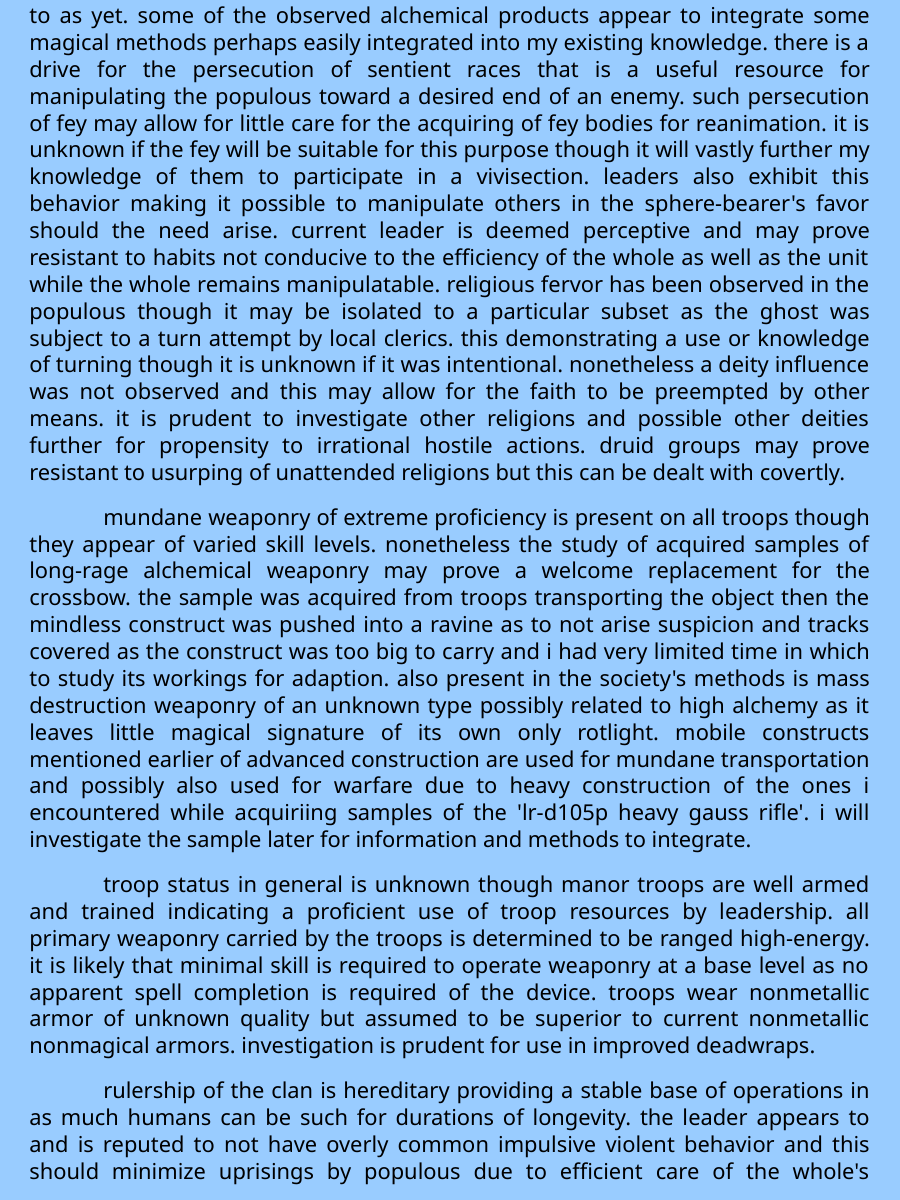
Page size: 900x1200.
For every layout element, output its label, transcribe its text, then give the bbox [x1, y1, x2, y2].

text Mundane weaponry of extreme proficiency is present on all troops though they appear of varied skill levels. Nonetheless the study of acquired samples of long-rage alchemical weaponry may prove a welcome replacement for the crossbow. The sample was acquired from troops transporting the object then the mindless construct was pushed into a ravine as to not arise suspicion and tracks covered as the construct was too big to carry and I had very limited time in which to study its workings for adaption. Also present in the society's methods is mass destruction weaponry of an unknown type possibly related to high alchemy as it leaves little magical signature of its own only rotlight. Mobile constructs mentioned earlier of advanced construction are used for mundane transportation and possibly also used for warfare due to heavy construction of the ones I encountered while acquiriing samples of the 'LR-D105P Heavy Gauss Rifle'. I will investigate the sample later for information and methods to integrate. [29, 502, 871, 854]
text Rulership of the clan is hereditary providing a stable base of operations in as much humans can be such for durations of longevity. The leader appears to and is reputed to not have overly common impulsive violent behavior and this should minimize uprisings by populous due to efficient care of the whole's [29, 1075, 871, 1185]
text Troop status in general is unknown though manor troops are well armed and trained indicating a proficient use of troop resources by leadership. All primary weaponry carried by the troops is determined to be ranged high-energy. It is likely that minimal skill is required to operate weaponry at a base level as no apparent spell completion is required of the device. Troops wear nonmetallic armor of unknown quality but assumed to be superior to current nonmetallic nonmagical armors. Investigation is prudent for use in improved deadwraps. [29, 869, 871, 1060]
text to as yet. Some of the observed alchemical products appear to integrate some magical methods perhaps easily integrated into my existing knowledge. There is a drive for the persecution of sentient races that is a useful resource for manipulating the populous toward a desired end of an enemy. Such persecution of Fey may allow for little care for the acquiring of Fey bodies for reanimation. It is unknown if the Fey will be suitable for this purpose though it will vastly further my knowledge of them to participate in a vivisection. Leaders also exhibit this behavior making it possible to manipulate others in the sphere-bearer's favor should the need arise. Current leader is deemed perceptive and may prove resistant to habits not conducive to the efficiency of the whole as well as the unit while the whole remains manipulatable. Religious fervor has been observed in the populous though it may be isolated to a particular subset as the ghost was subject to a turn attempt by local clerics. This demonstrating a use or knowledge of turning though it is unknown if it was intentional. Nonetheless a deity influence was not observed and this may allow for the faith to be preempted by other means. It is prudent to investigate other religions and possible other deities further for propensity to irrational hostile actions. Druid groups may prove resistant to usurping of unattended religions but this can be dealt with covertly. [29, 0, 871, 487]
